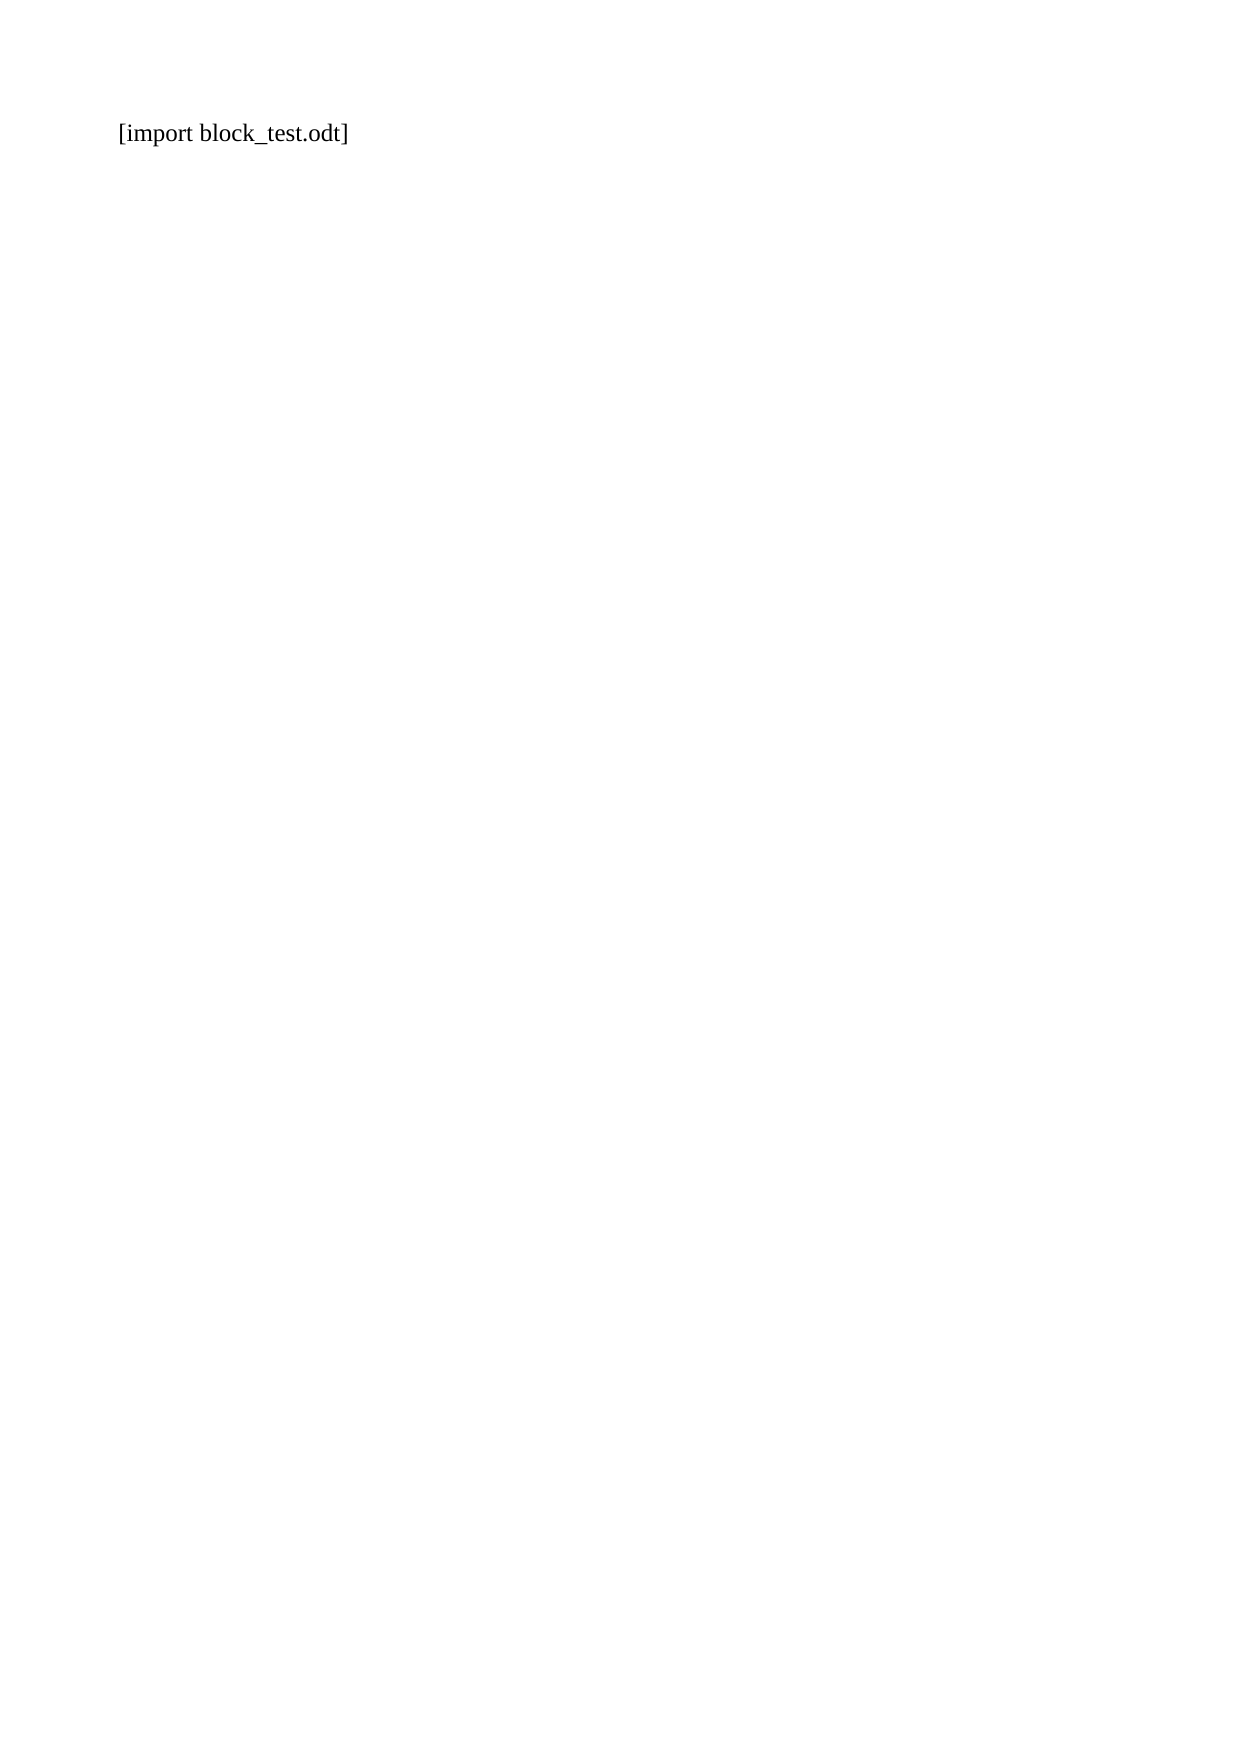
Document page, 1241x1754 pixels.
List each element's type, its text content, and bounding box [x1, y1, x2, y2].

text [import block_test.odt] [118, 118, 1122, 147]
